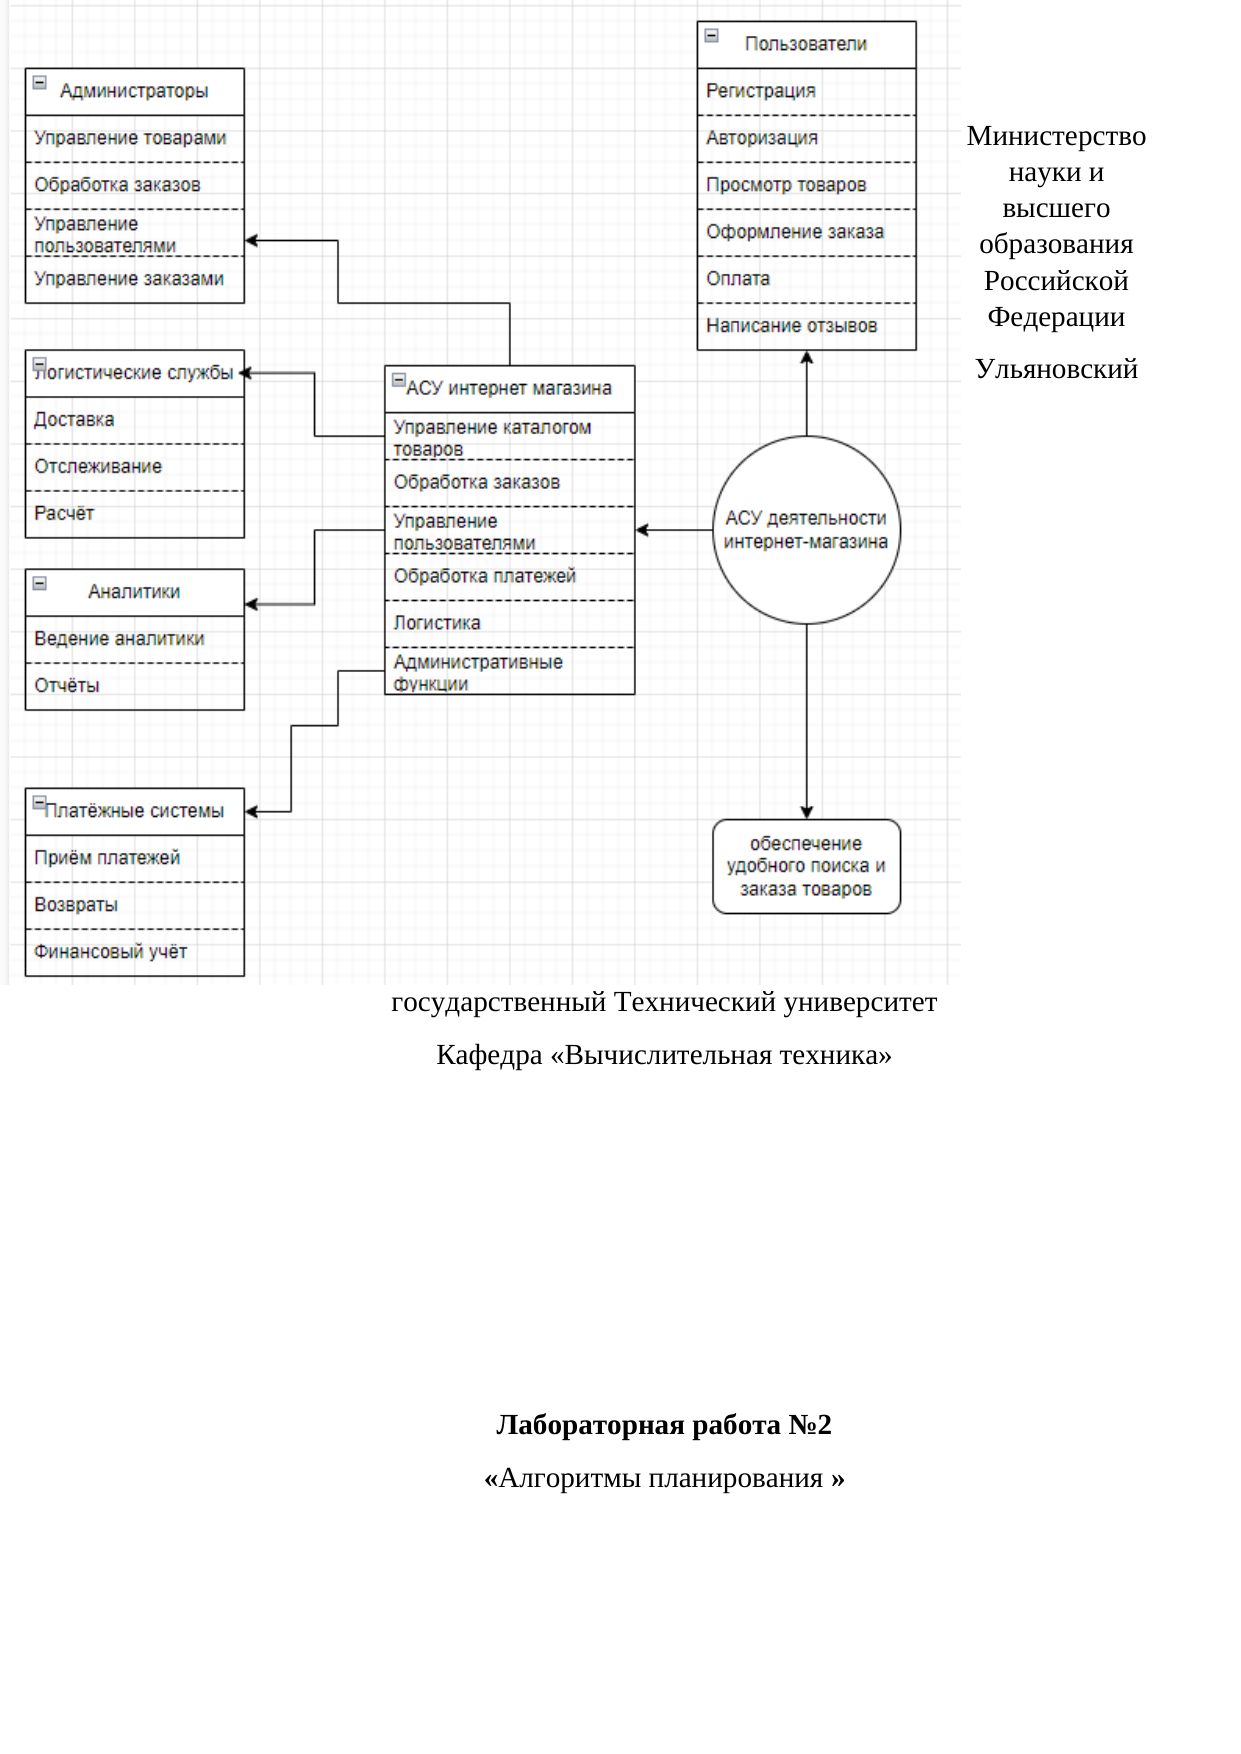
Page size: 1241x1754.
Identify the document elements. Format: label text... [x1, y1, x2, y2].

text Лабораторная работа №2 [177, 1407, 1152, 1440]
text «Алгоритмы планирования » [177, 1460, 1152, 1493]
picture [0, 0, 961, 985]
text Ульяновский государственный Технический университет [177, 352, 1152, 1018]
text Кафедра «Вычислительная техника» [177, 1037, 1152, 1071]
text Министерство науки и высшего образования Российской Федерации [961, 118, 1152, 332]
